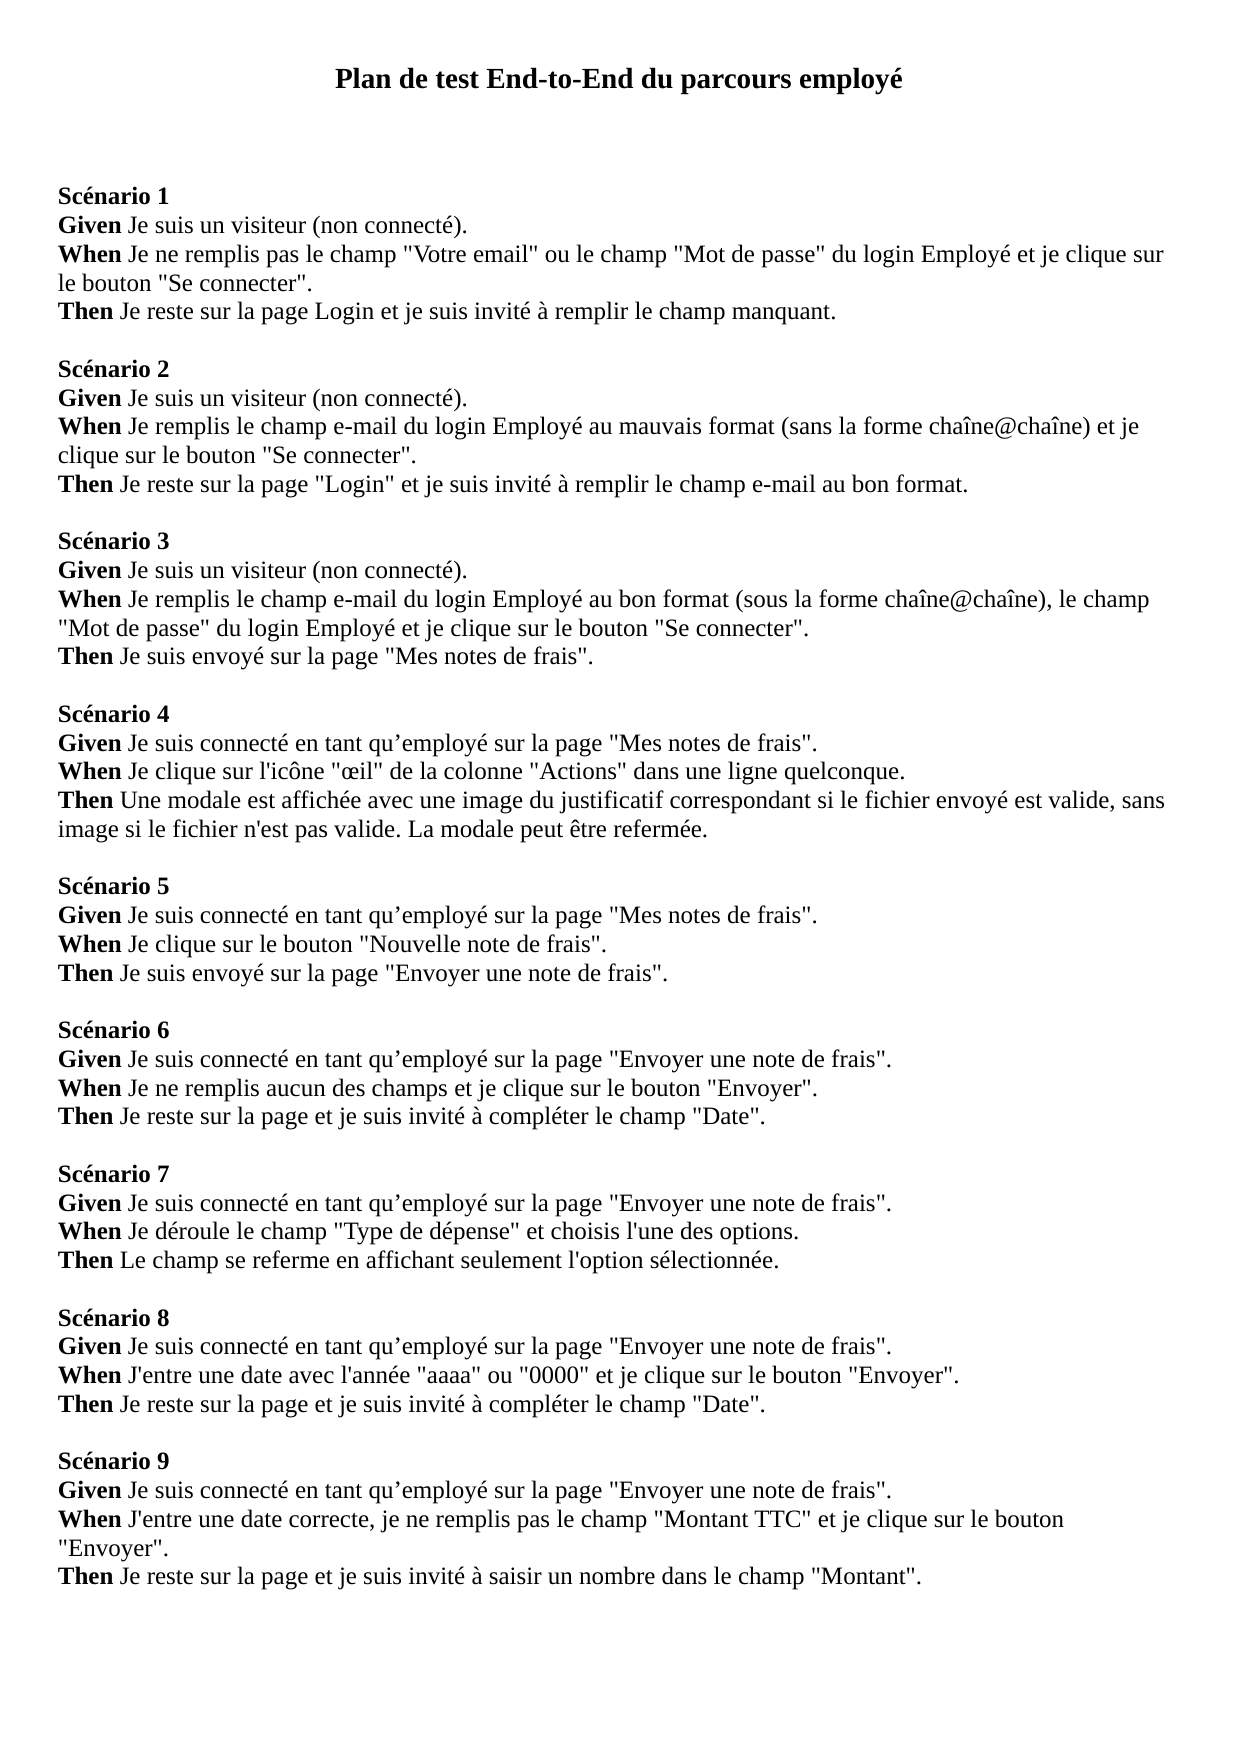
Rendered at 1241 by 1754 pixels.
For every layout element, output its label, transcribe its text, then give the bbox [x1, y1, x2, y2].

text Given Je suis connecté en tant qu’employé sur la page "Mes notes de frais". [58, 900, 1180, 929]
text Scénario 7 [58, 1159, 1180, 1188]
text When Je clique sur l'icône "œil" de la colonne "Actions" dans une ligne quelconque. [58, 756, 1180, 785]
text Given Je suis un visiteur (non connecté). [58, 383, 1180, 411]
text When J'entre une date avec l'année "aaaa" ou "0000" et je clique sur le bouton "Envoyer". [58, 1360, 1180, 1389]
text Plan de test End-to-End du parcours employé [58, 62, 1180, 95]
text Scénario 8 [58, 1303, 1180, 1331]
text Scénario 5 [58, 871, 1180, 900]
text Given Je suis connecté en tant qu’employé sur la page "Envoyer une note de frais". [58, 1044, 1180, 1073]
text Scénario 3 [58, 526, 1180, 555]
text Then Je suis envoyé sur la page "Mes notes de frais". [58, 641, 1180, 670]
text When Je déroule le champ "Type de dépense" et choisis l'une des options. [58, 1216, 1180, 1245]
text Then Je reste sur la page "Login" et je suis invité à remplir le champ e-mail au bon format. [58, 469, 1180, 498]
text Given Je suis un visiteur (non connecté). [58, 555, 1180, 584]
text Given Je suis connecté en tant qu’employé sur la page "Envoyer une note de frais". [58, 1188, 1180, 1216]
text Given Je suis un visiteur (non connecté). [58, 210, 1180, 239]
text Then Je reste sur la page Login et je suis invité à remplir le champ manquant. [58, 296, 1180, 325]
text Scénario 6 [58, 1015, 1180, 1044]
text When Je ne remplis aucun des champs et je clique sur le bouton "Envoyer". [58, 1073, 1180, 1101]
text When Je clique sur le bouton "Nouvelle note de frais". [58, 929, 1180, 958]
text When J'entre une date correcte, je ne remplis pas le champ "Montant TTC" et je clique sur le bouton "Envoyer". [58, 1504, 1180, 1561]
text Then Je reste sur la page et je suis invité à saisir un nombre dans le champ "Montant". [58, 1561, 1180, 1590]
text Scénario 9 [58, 1446, 1180, 1475]
text Then Une modale est affichée avec une image du justificatif correspondant si le fichier envoyé est valide, sans image si le fichier n'est pas valide. La modale peut être refermée. [58, 785, 1180, 843]
text Then Je reste sur la page et je suis invité à compléter le champ "Date". [58, 1389, 1180, 1418]
text Scénario 1 [58, 181, 1180, 210]
text Given Je suis connecté en tant qu’employé sur la page "Mes notes de frais". [58, 728, 1180, 756]
text Given Je suis connecté en tant qu’employé sur la page "Envoyer une note de frais". [58, 1331, 1180, 1360]
text Then Je reste sur la page et je suis invité à compléter le champ "Date". [58, 1101, 1180, 1130]
text Scénario 4 [58, 699, 1180, 728]
text When Je ne remplis pas le champ "Votre email" ou le champ "Mot de passe" du login Employé et je clique sur le bouton "Se connecter". [58, 239, 1180, 296]
text When Je remplis le champ e-mail du login Employé au mauvais format (sans la forme chaîne@chaîne) et je clique sur le bouton "Se connecter". [58, 411, 1180, 469]
text Scénario 2 [58, 354, 1180, 383]
text Given Je suis connecté en tant qu’employé sur la page "Envoyer une note de frais". [58, 1475, 1180, 1504]
text Then Le champ se referme en affichant seulement l'option sélectionnée. [58, 1245, 1180, 1274]
text When Je remplis le champ e-mail du login Employé au bon format (sous la forme chaîne@chaîne), le champ "Mot de passe" du login Employé et je clique sur le bouton "Se connecter". [58, 584, 1180, 641]
text Then Je suis envoyé sur la page "Envoyer une note de frais". [58, 958, 1180, 986]
